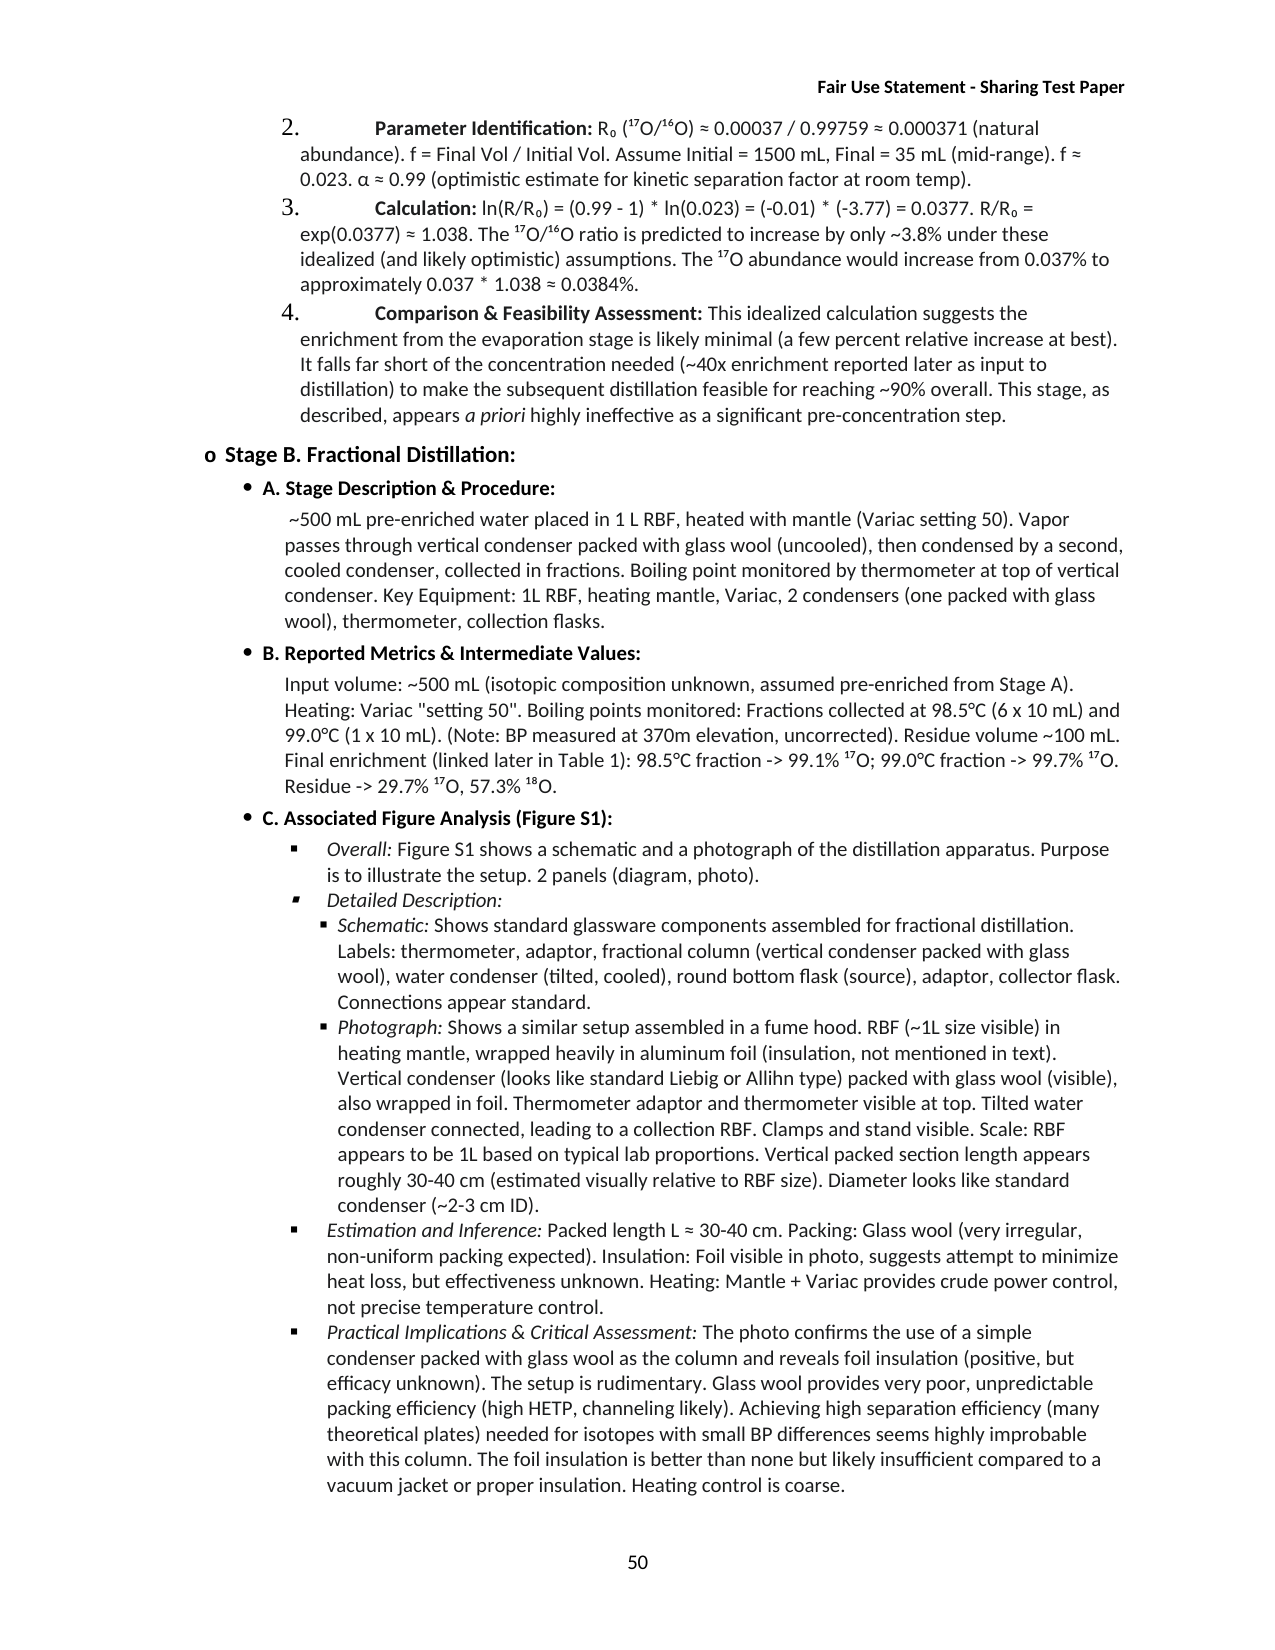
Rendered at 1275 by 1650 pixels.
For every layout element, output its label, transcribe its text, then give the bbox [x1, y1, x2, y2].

list Schematic: Shows standard glassware components assembled for fractional distillation. Labels: thermometer, adaptor, fractional column (vertical condenser packed with glass wool), water condenser (tilted, cooled), round bottom flask (source), adaptor, collector flask. Connections appear standard. [319, 913, 1125, 1014]
subtitle C. Associated Figure Analysis (Figure S1): [244, 805, 1125, 830]
list Practical Implications & Critical Assessment: The photo confirms the use of a simple condenser packed with glass wool as the column and reveals foil insulation (positive, but efficacy unknown). The setup is rudimentary. Glass wool provides very poor, unpredictable packing efficiency (high HETP, channeling likely). Achieving high separation efficiency (many theoretical plates) needed for isotopes with small BP differences seems highly improbable with this column. The foil insulation is better than none but likely insufficient compared to a vacuum jacket or proper insulation. Heating control is coarse. [289, 1319, 1125, 1497]
list Photograph: Shows a similar setup assembled in a fume hood. RBF (~1L size visible) in heating mantle, wrapped heavily in aluminum foil (insulation, not mentioned in text). Vertical condenser (looks like standard Liebig or Allihn type) packed with glass wool (visible), also wrapped in foil. Thermometer adaptor and thermometer visible at top. Tilted water condenser connected, leading to a collection RBF. Clamps and stand visible. Scale: RBF appears to be 1L based on typical lab proportions. Vertical packed section length appears roughly 30-40 cm (estimated visually relative to RBF size). Diameter looks like standard condenser (~2-3 cm ID). [319, 1014, 1125, 1218]
list Calculation: ln(R/R₀) = (0.99 - 1) * ln(0.023) = (-0.01) * (-3.77) = 0.0377. R/R₀ = exp(0.0377) ≈ 1.038. The ¹⁷O/¹⁶O ratio is predicted to increase by only ~3.8% under these idealized (and likely optimistic) assumptions. The ¹⁷O abundance would increase from 0.037% to approximately 0.037 * 1.038 ≈ 0.0384%. [281, 192, 1125, 297]
subtitle A. Stage Description & Procedure: [244, 475, 1125, 500]
list Comparison & Feasibility Assessment: This idealized calculation suggests the enrichment from the evaporation stage is likely minimal (a few percent relative increase at best). It falls far short of the concentration needed (~40x enrichment reported later as input to distillation) to make the subsequent distillation feasible for reaching ~90% overall. This stage, as described, appears a priori highly ineffective as a significant pre-concentration step. [281, 297, 1125, 427]
text ~500 mL pre-enriched water placed in 1 L RBF, heated with mantle (Variac setting 50). Vapor passes through vertical condenser packed with glass wool (uncooled), then condensed by a second, cooled condenser, collected in fractions. Boiling point monitored by thermometer at top of vertical condenser. Key Equipment: 1L RBF, heating mantle, Variac, 2 condensers (one packed with glass wool), thermometer, collection flasks. [284, 506, 1125, 633]
list Detailed Description: [289, 887, 1125, 913]
list Parameter Identification: R₀ (¹⁷O/¹⁶O) ≈ 0.00037 / 0.99759 ≈ 0.000371 (natural abundance). f = Final Vol / Initial Vol. Assume Initial = 1500 mL, Final = 35 mL (mid-range). f ≈ 0.023. α ≈ 0.99 (optimistic estimate for kinetic separation factor at room temp). [281, 112, 1125, 192]
text Input volume: ~500 mL (isotopic composition unknown, assumed pre-enriched from Stage A). Heating: Variac "setting 50". Boiling points monitored: Fractions collected at 98.5°C (6 x 10 mL) and 99.0°C (1 x 10 mL). (Note: BP measured at 370m elevation, uncorrected). Residue volume ~100 mL. Final enrichment (linked later in Table 1): 98.5°C fraction -> 99.1% ¹⁷O; 99.0°C fraction -> 99.7% ¹⁷O. Residue -> 29.7% ¹⁷O, 57.3% ¹⁸O. [284, 671, 1125, 798]
list Estimation and Inference: Packed length L ≈ 30-40 cm. Packing: Glass wool (very irregular, non-uniform packing expected). Insulation: Foil visible in photo, suggests attempt to minimize heat loss, but effectiveness unknown. Heating: Mantle + Variac provides crude power control, not precise temperature control. [289, 1218, 1125, 1319]
list Overall: Figure S1 shows a schematic and a photograph of the distillation apparatus. Purpose is to illustrate the setup. 2 panels (diagram, photo). [289, 836, 1125, 887]
list Stage B. Fractional Distillation: [204, 440, 1125, 468]
subtitle B. Reported Metrics & Intermediate Values: [244, 640, 1125, 665]
